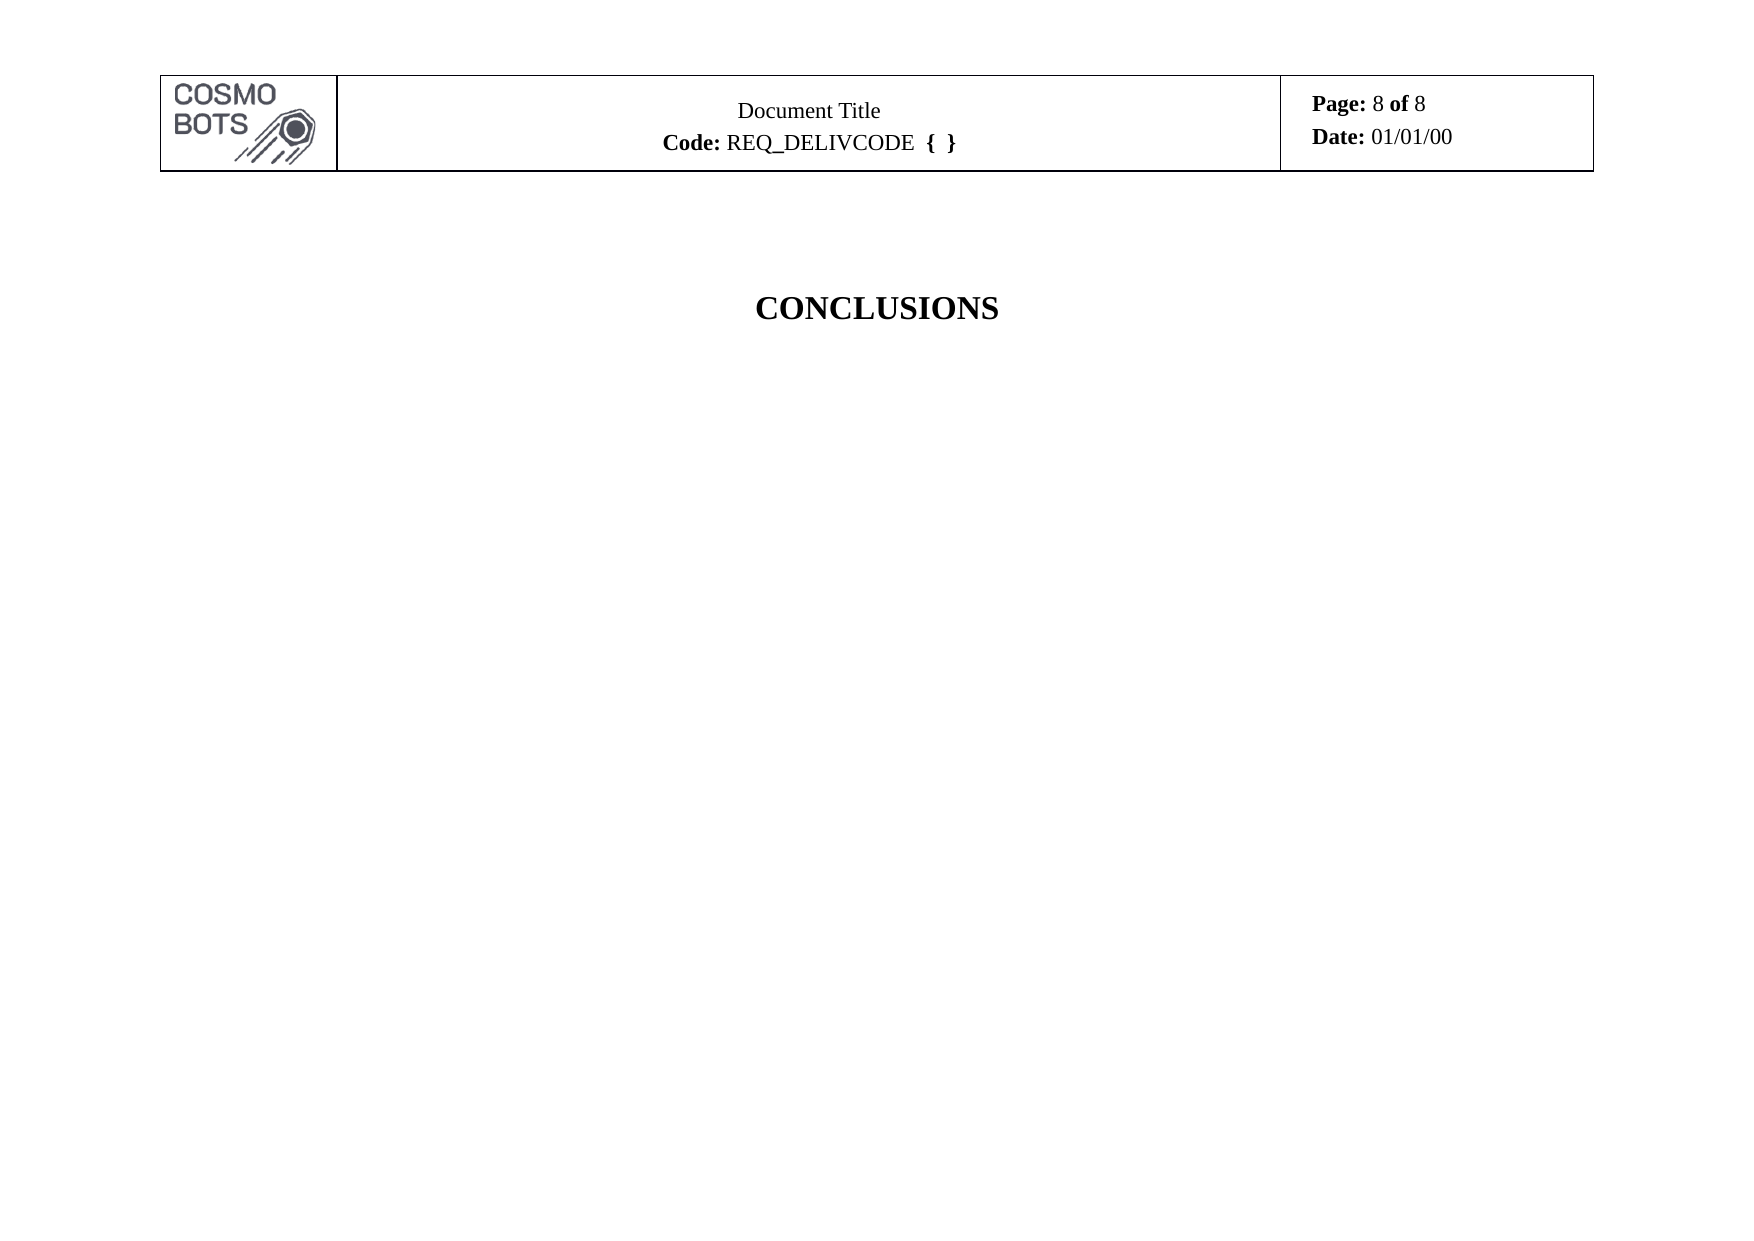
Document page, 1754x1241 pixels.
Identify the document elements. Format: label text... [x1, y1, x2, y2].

picture [175, 83, 316, 165]
text CONCLUSIONS [161, 288, 1593, 327]
